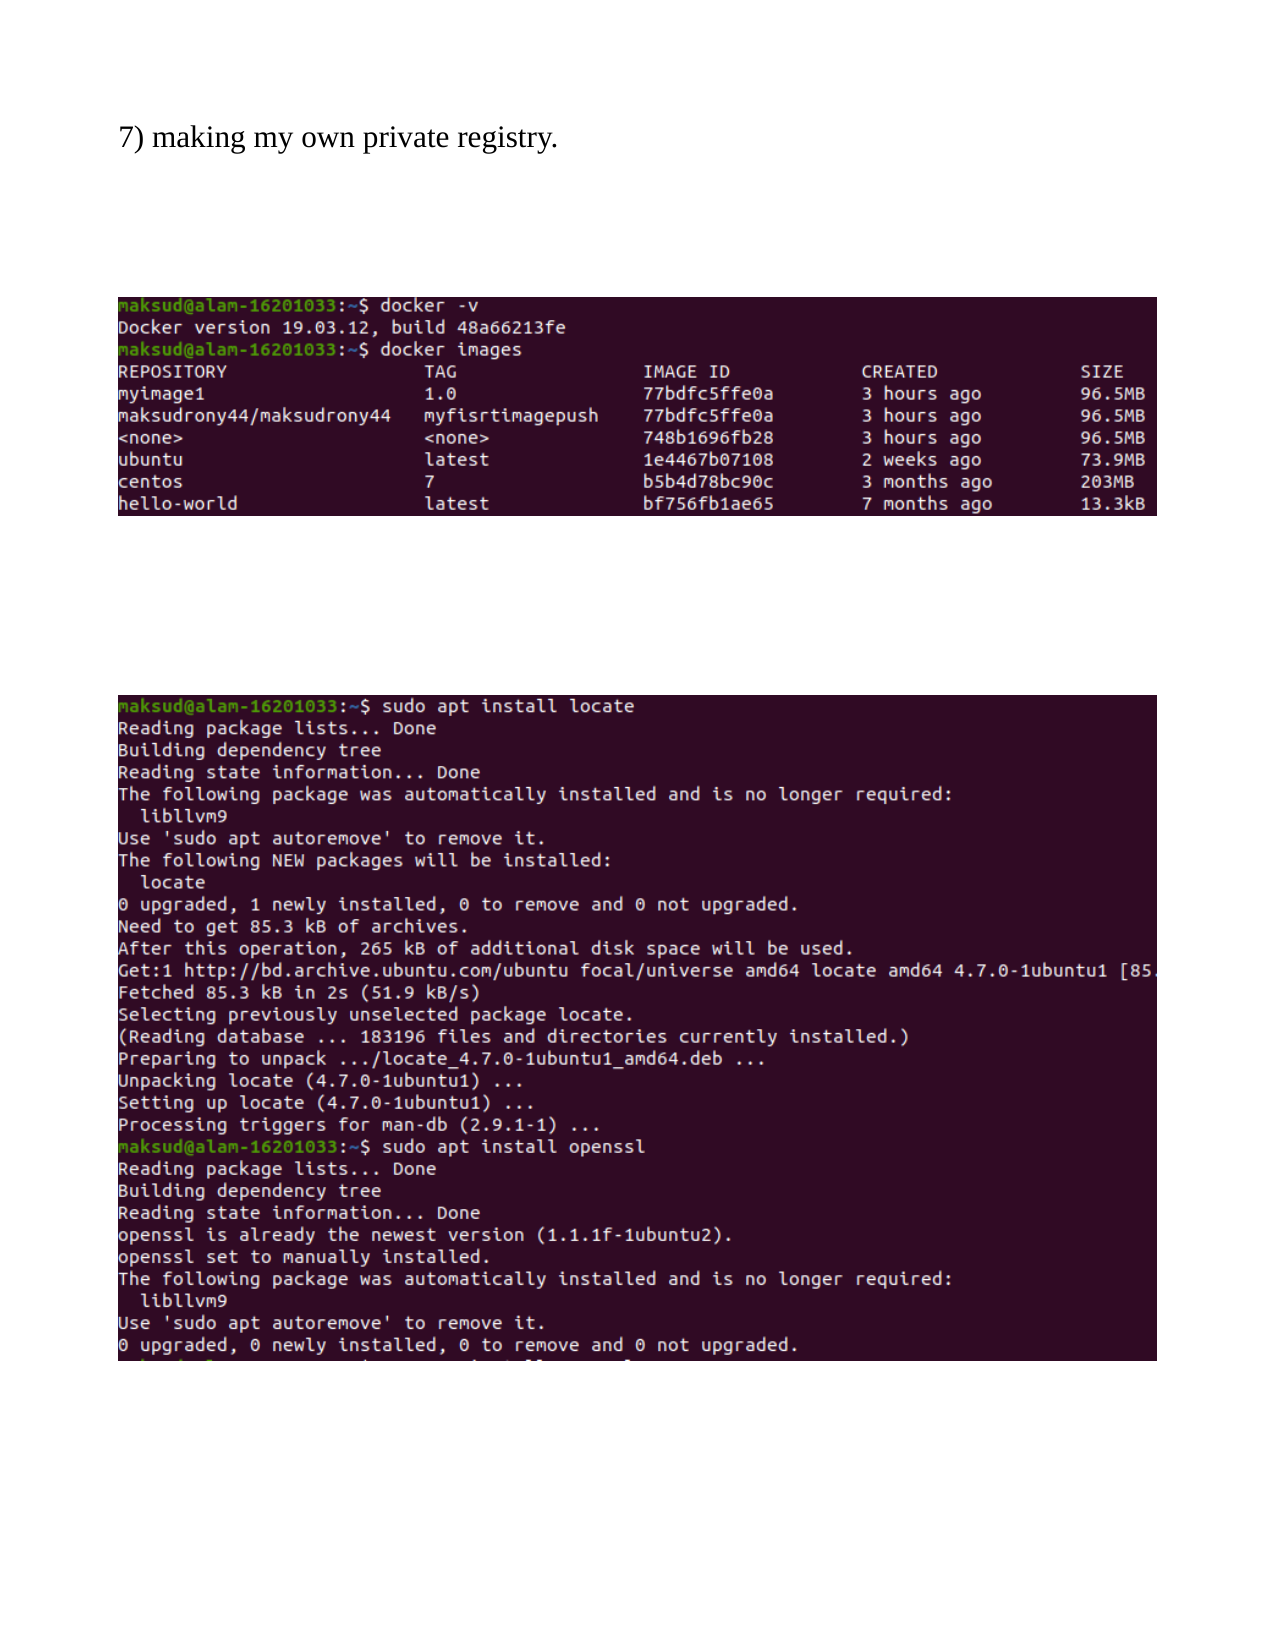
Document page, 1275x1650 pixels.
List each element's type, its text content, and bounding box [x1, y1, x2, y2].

text 7) making my own private registry. [118, 118, 1157, 154]
picture [118, 695, 1157, 1361]
picture [118, 297, 1157, 516]
